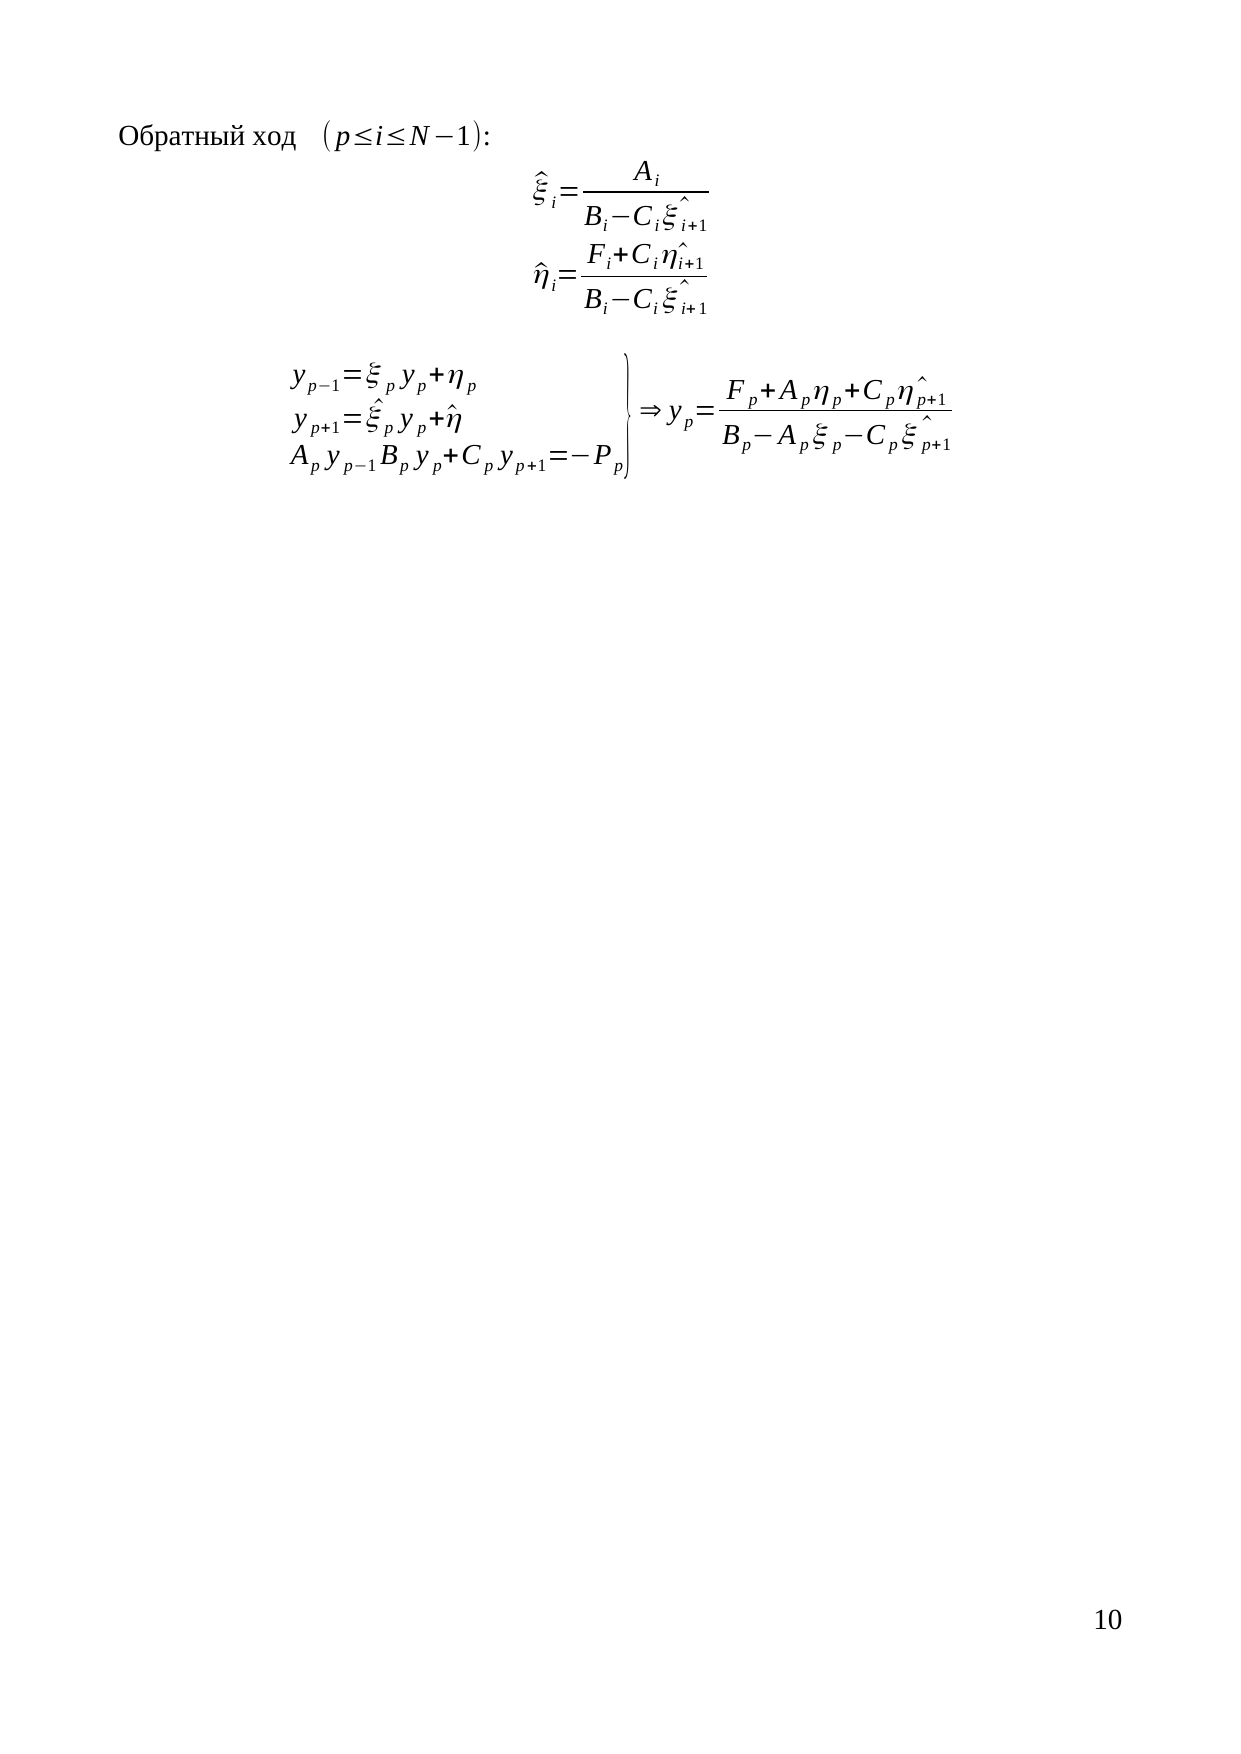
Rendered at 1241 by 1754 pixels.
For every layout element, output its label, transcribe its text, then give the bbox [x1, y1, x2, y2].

text Обратный ход [118, 118, 1122, 154]
